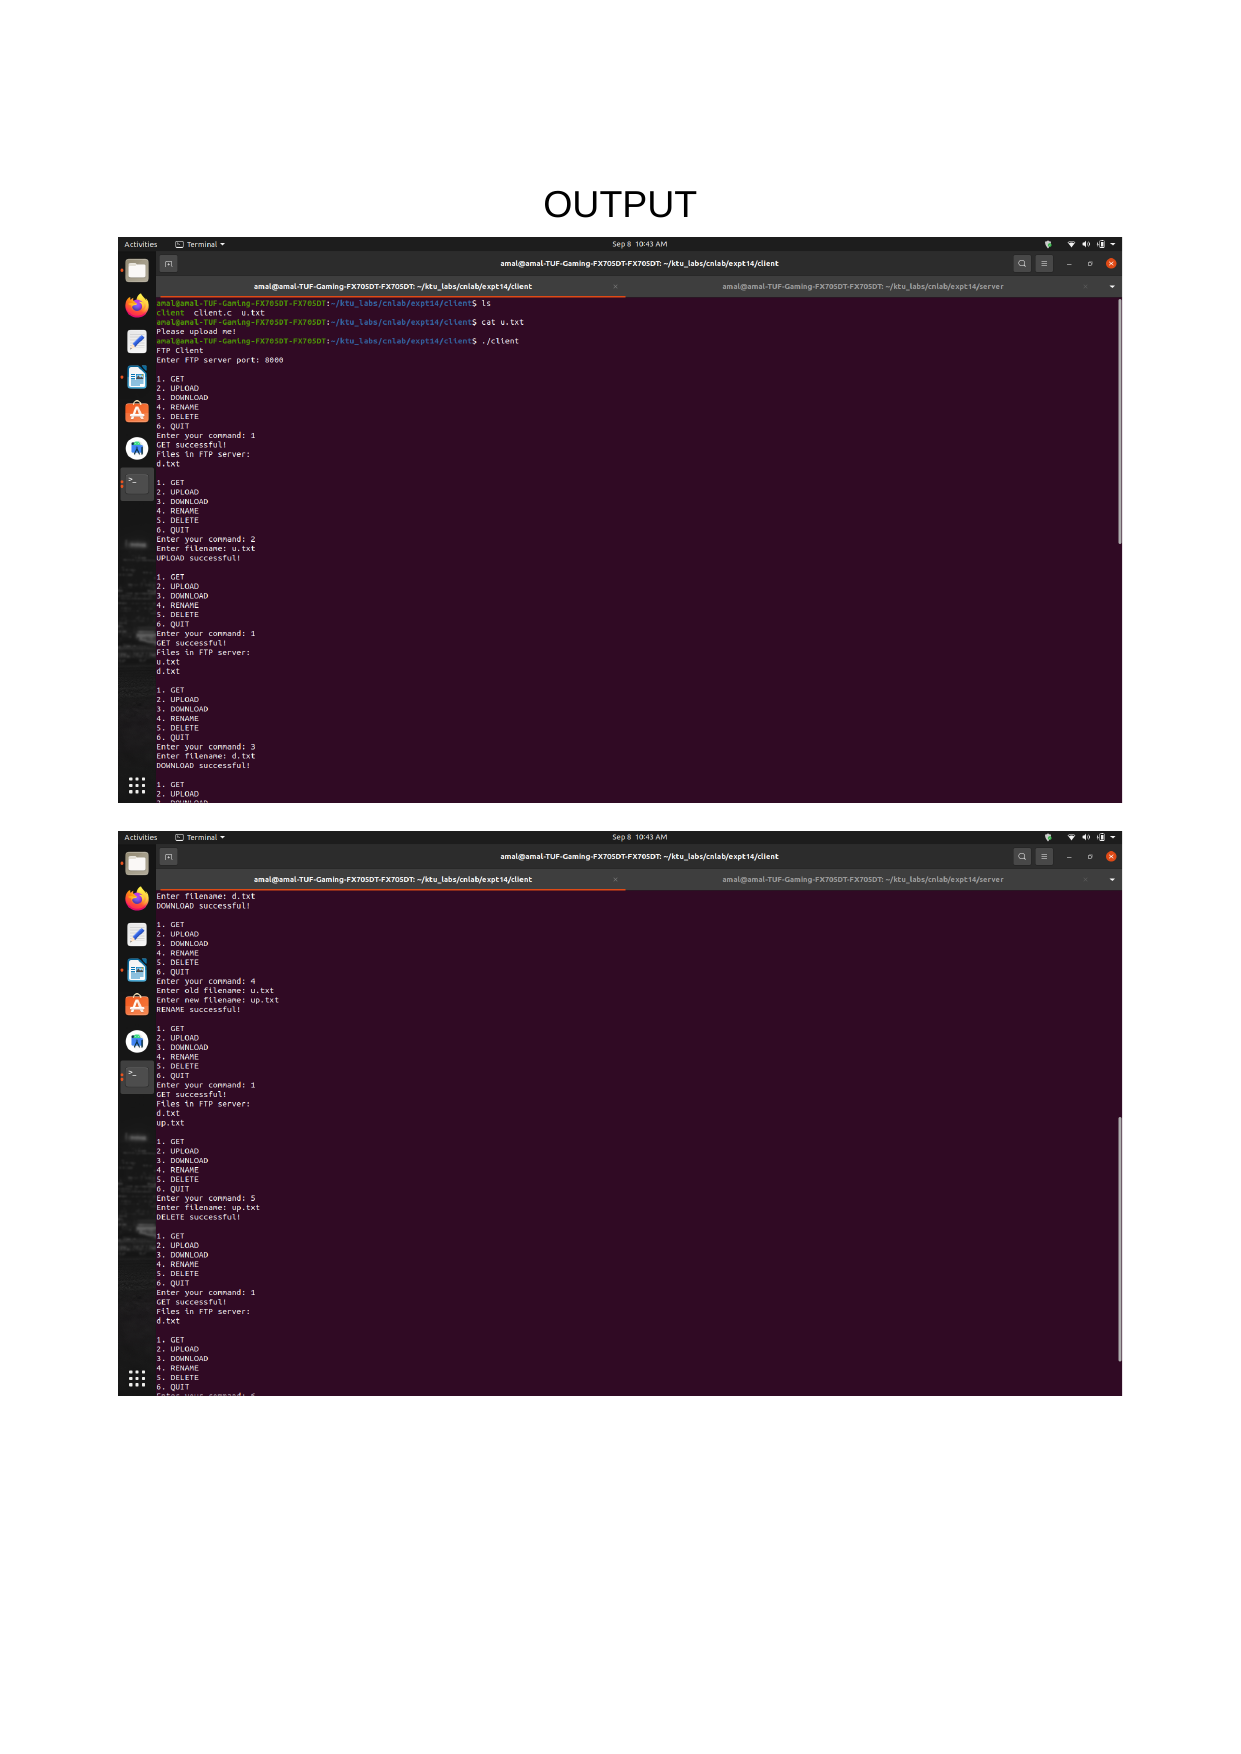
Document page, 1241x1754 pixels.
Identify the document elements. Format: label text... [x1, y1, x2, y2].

subtitle OUTPUT [118, 182, 1122, 225]
picture [118, 831, 1123, 1396]
picture [118, 237, 1123, 803]
